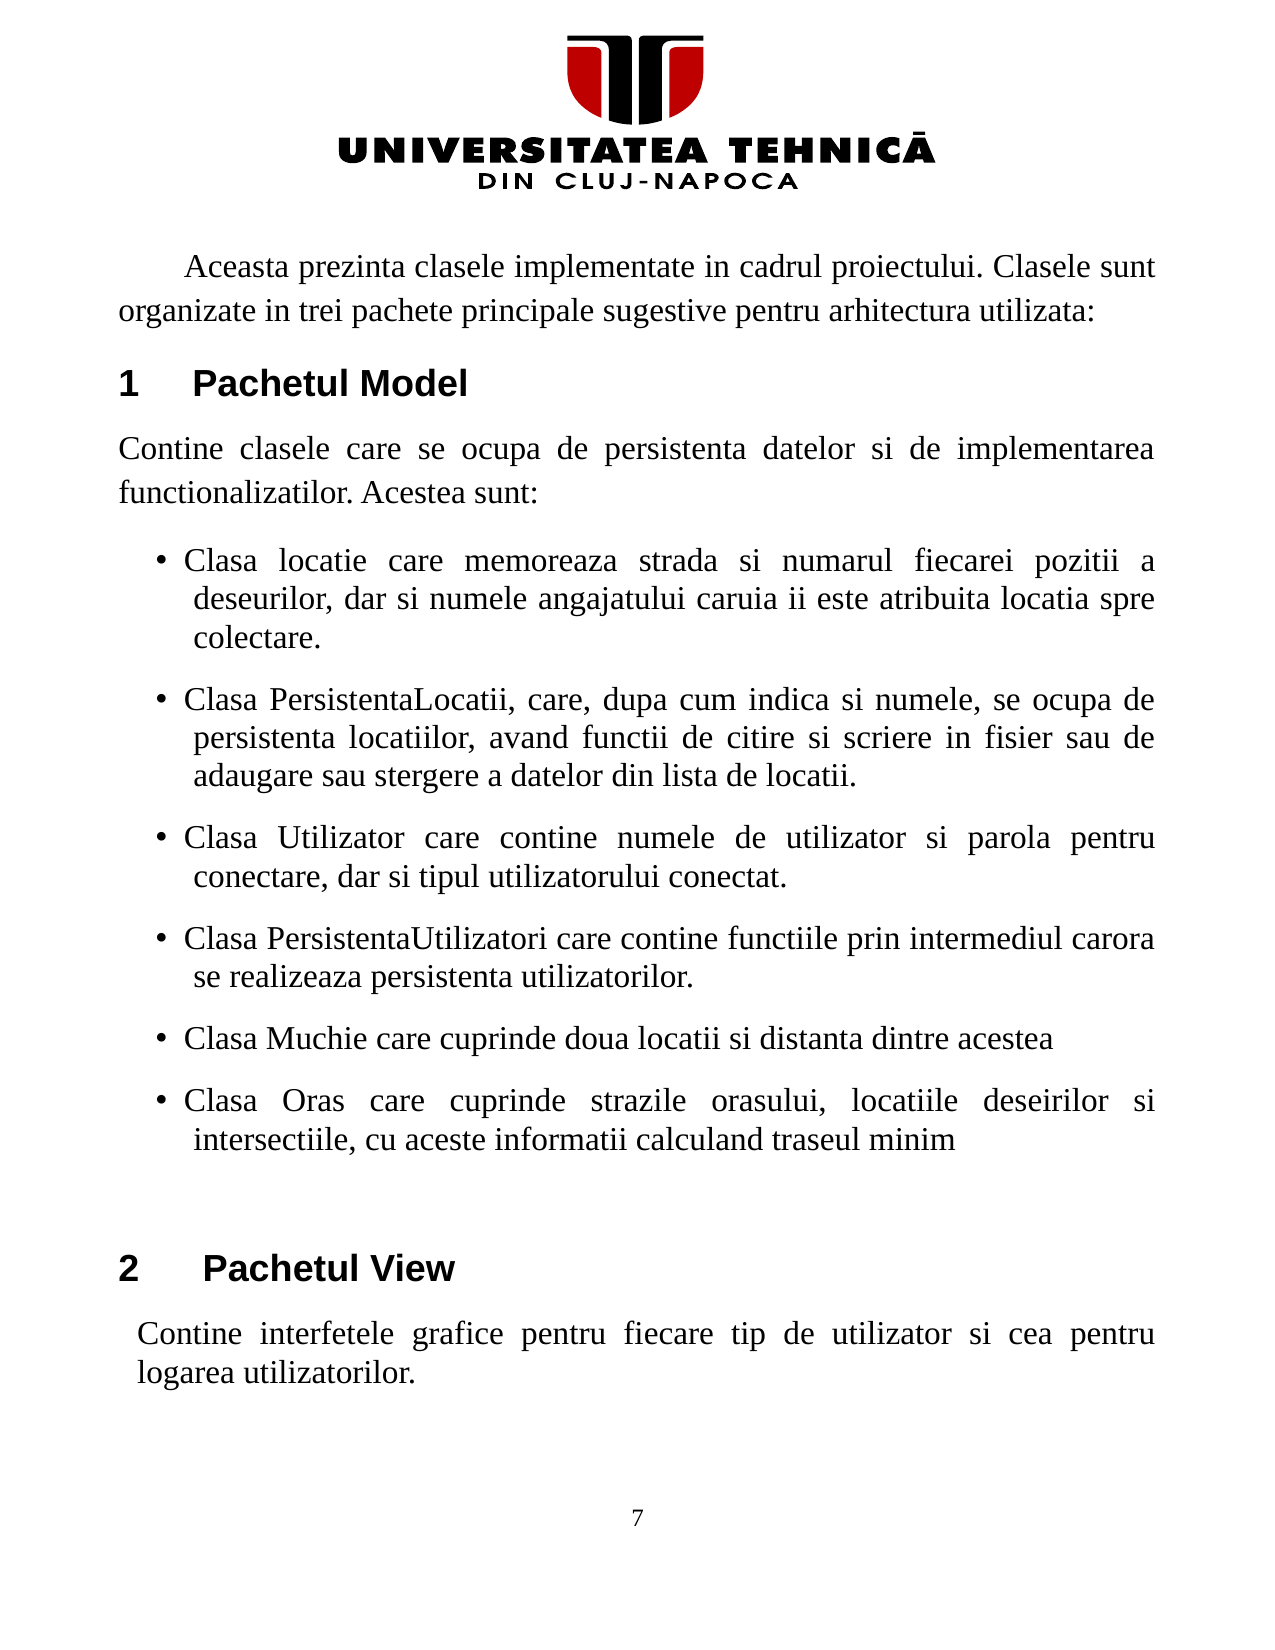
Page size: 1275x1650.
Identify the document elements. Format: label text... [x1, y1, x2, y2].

list Clasa Utilizator care contine numele de utilizator si parola pentru conectare, dar si tipul utilizatorului conectat. [156, 818, 1157, 894]
list Clasa PersistentaUtilizatori care contine functiile prin intermediul carora se realizeaza persistenta utilizatorilor. [156, 918, 1157, 995]
list Contine interfetele grafice pentru fiecare tip de utilizator si cea pentru logarea utilizatorilor. [81, 1313, 1157, 1390]
list Clasa Oras care cuprinde strazile orasului, locatiile deseirilor si intersectiile, cu aceste informatii calculand traseul minim [156, 1081, 1157, 1157]
subtitle Pachetul View [118, 1246, 1157, 1289]
list Clasa Muchie care cuprinde doua locatii si distanta dintre acestea [156, 1018, 1157, 1057]
list Clasa PersistentaLocatii, care, dupa cum indica si numele, se ocupa de persistenta locatiilor, avand functii de citire si scriere in fisier sau de adaugare sau stergere a datelor din lista de locatii. [156, 679, 1157, 794]
list Clasa locatie care memoreaza strada si numarul fiecarei pozitii a deseurilor, dar si numele angajatului caruia ii este atribuita locatia spre colectare. [156, 540, 1157, 655]
subtitle Pachetul Model [118, 361, 1157, 404]
text Contine clasele care se ocupa de persistenta datelor si de implementarea functionalizatilor. Acestea sunt: [118, 428, 1157, 511]
text Aceasta prezinta clasele implementate in cadrul proiectului. Clasele sunt organizate in trei pachete principale sugestive pentru arhitectura utilizata: [118, 246, 1157, 328]
